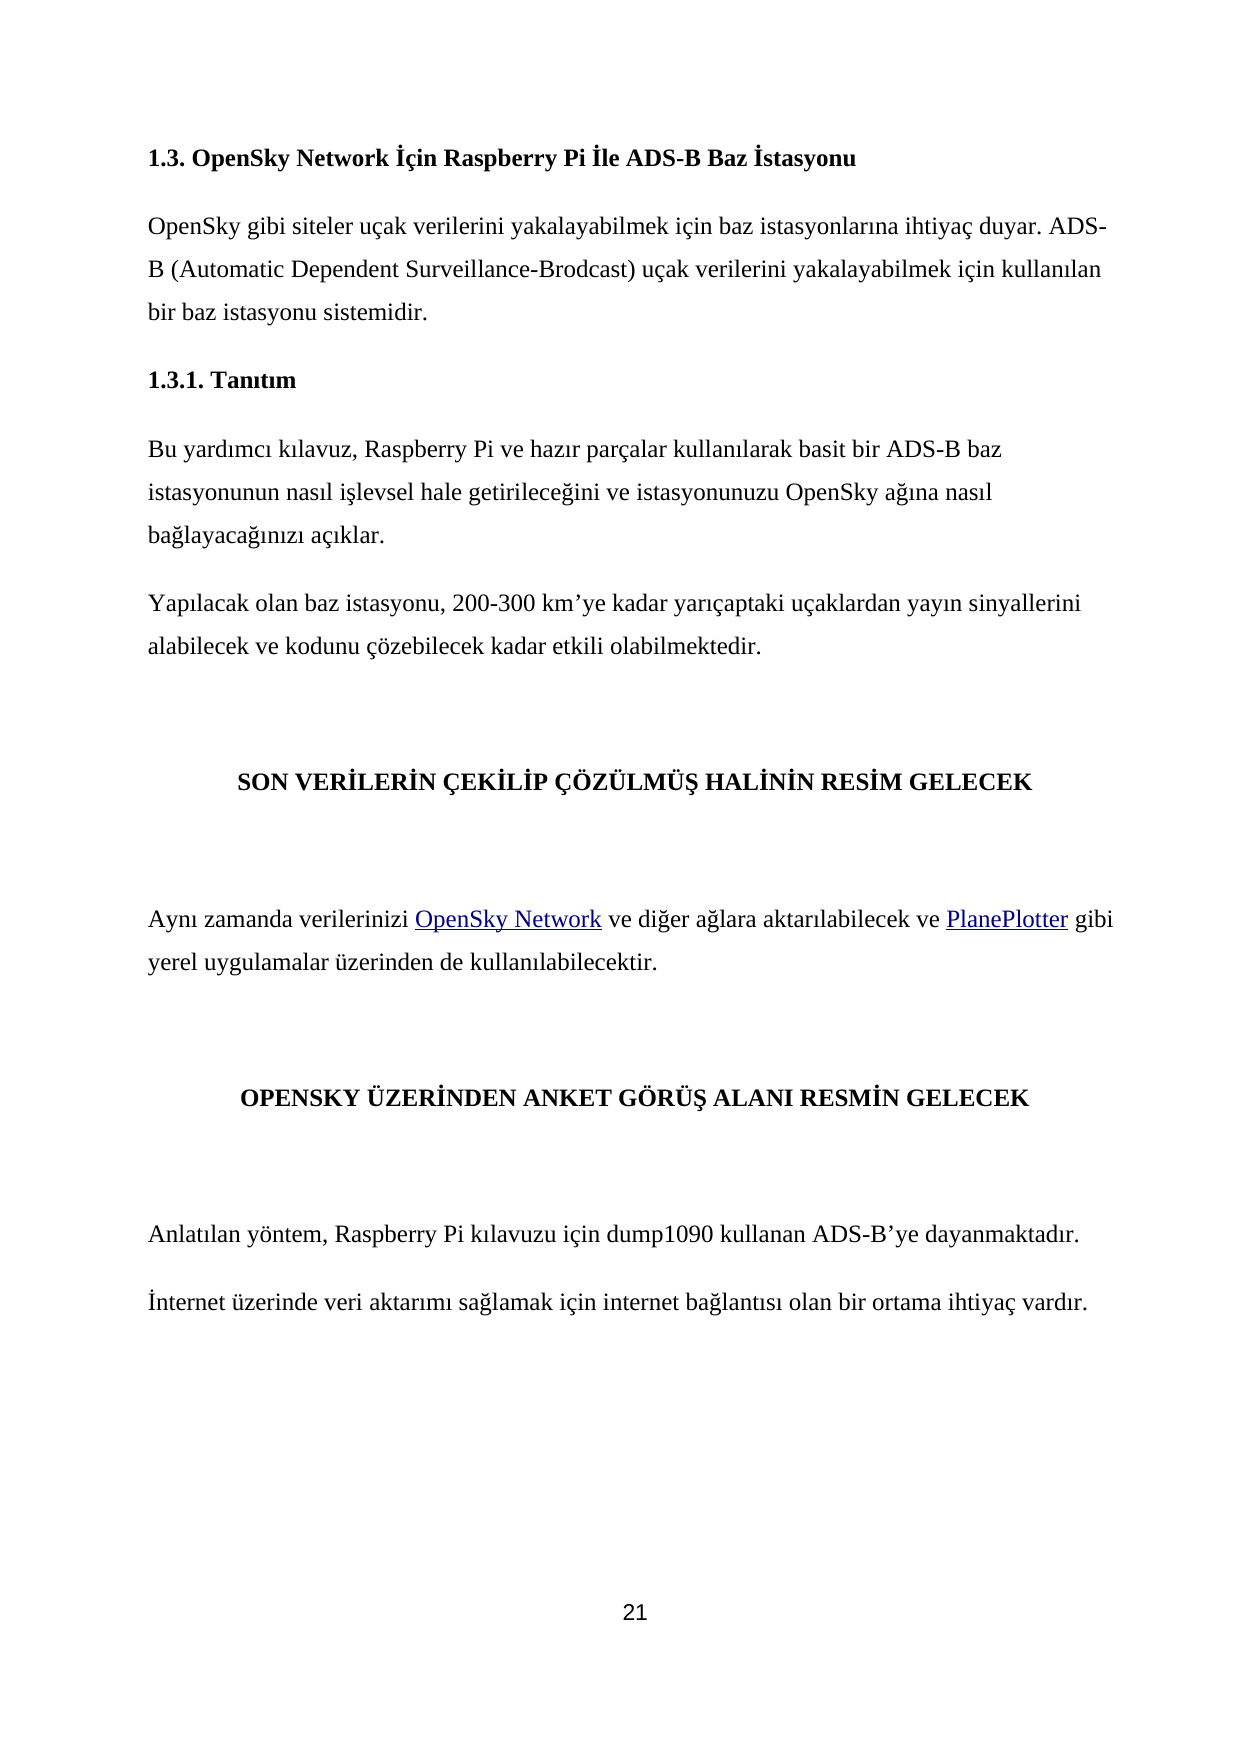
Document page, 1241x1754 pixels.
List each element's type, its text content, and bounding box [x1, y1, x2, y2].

text 1.3.1. Tanıtım [148, 366, 1122, 394]
text Yapılacak olan baz istasyonu, 200-300 km’ye kadar yarıçaptaki uçaklardan yayın sinyallerini alabilecek ve kodunu çözebilecek kadar etkili olabilmektedir. [148, 588, 1122, 660]
text SON VERİLERİN ÇEKİLİP ÇÖZÜLMÜŞ HALİNİN RESİM GELECEK [148, 767, 1122, 796]
text OPENSKY ÜZERİNDEN ANKET GÖRÜŞ ALANI RESMİN GELECEK [148, 1083, 1122, 1112]
text Anlatılan yöntem, Raspberry Pi kılavuzu için dump1090 kullanan ADS-B’ye dayanmaktadır. [148, 1219, 1122, 1248]
text Bu yardımcı kılavuz, Raspberry Pi ve hazır parçalar kullanılarak basit bir ADS-B baz istasyonunun nasıl işlevsel hale getirileceğini ve istasyonunuzu OpenSky ağına nasıl bağlayacağınızı açıklar. [148, 434, 1122, 549]
text İnternet üzerinde veri aktarımı sağlamak için internet bağlantısı olan bir ortama ihtiyaç vardır. [148, 1287, 1122, 1316]
text 1.3. OpenSky Network İçin Raspberry Pi İle ADS-B Baz İstasyonu [148, 143, 1122, 172]
text Aynı zamanda verilerinizi OpenSky Network ve diğer ağlara aktarılabilecek ve PlanePlotter gibi yerel uygulamalar üzerinden de kullanılabilecektir. [148, 904, 1122, 976]
text OpenSky gibi siteler uçak verilerini yakalayabilmek için baz istasyonlarına ihtiyaç duyar. ADS-B (Automatic Dependent Surveillance-Brodcast) uçak verilerini yakalayabilmek için kullanılan bir baz istasyonu sistemidir. [148, 211, 1122, 326]
